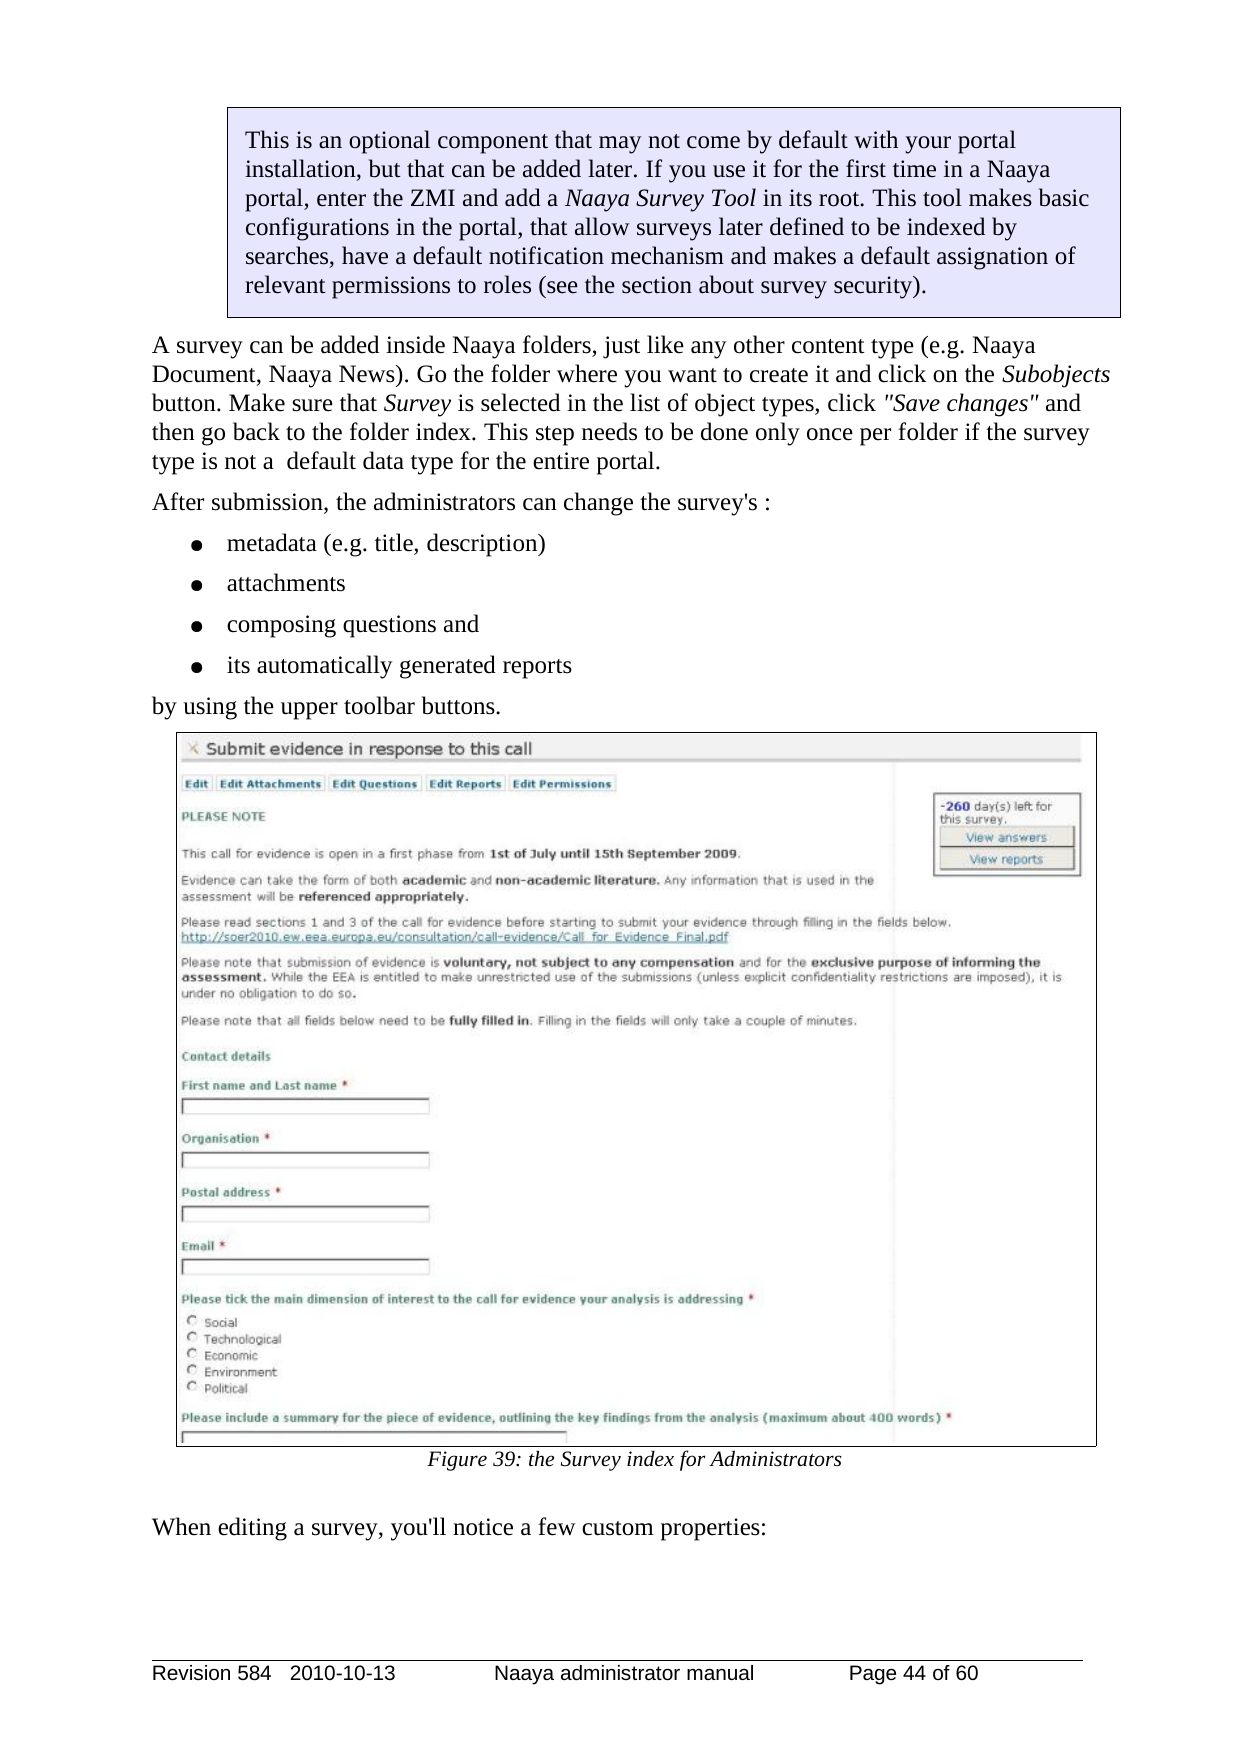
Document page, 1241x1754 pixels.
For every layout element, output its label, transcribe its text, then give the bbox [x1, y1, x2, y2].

text [177, 733, 1096, 1446]
list composing questions and [189, 609, 1120, 638]
picture [178, 734, 1093, 1443]
text This is an optional component that may not come by default with your portal installation, but that can be added later. If you use it for the first time in a Naaya portal, enter the ZMI and add a Naaya Survey Tool in its root. This tool makes basic configurations in the portal, that allow surveys later defined to be indexed by searches, have a default notification mechanism and makes a default assignation of relevant permissions to roles (see the section about survey security). [228, 108, 1120, 317]
text A survey can be added inside Naaya folders, just like any other content type (e.g. Naaya Document, Naaya News). Go the folder where you want to create it and click on the Subobjects button. Make sure that Survey is selected in the list of object types, click "Save changes" and then go back to the folder index. This step needs to be done only once per folder if the survey type is not a default data type for the entire portal. [152, 329, 1120, 475]
text Figure 39: the Survey index for Administrators [176, 1447, 1096, 1471]
text When editing a survey, you'll notice a few custom properties: [152, 1512, 1120, 1541]
text by using the upper toolbar buttons. [152, 691, 1120, 720]
list attachments [189, 568, 1120, 597]
text After submission, the administrators can change the survey's : [152, 487, 1120, 516]
list its automatically generated reports [189, 650, 1120, 679]
list metadata (e.g. title, description) [189, 527, 1120, 556]
